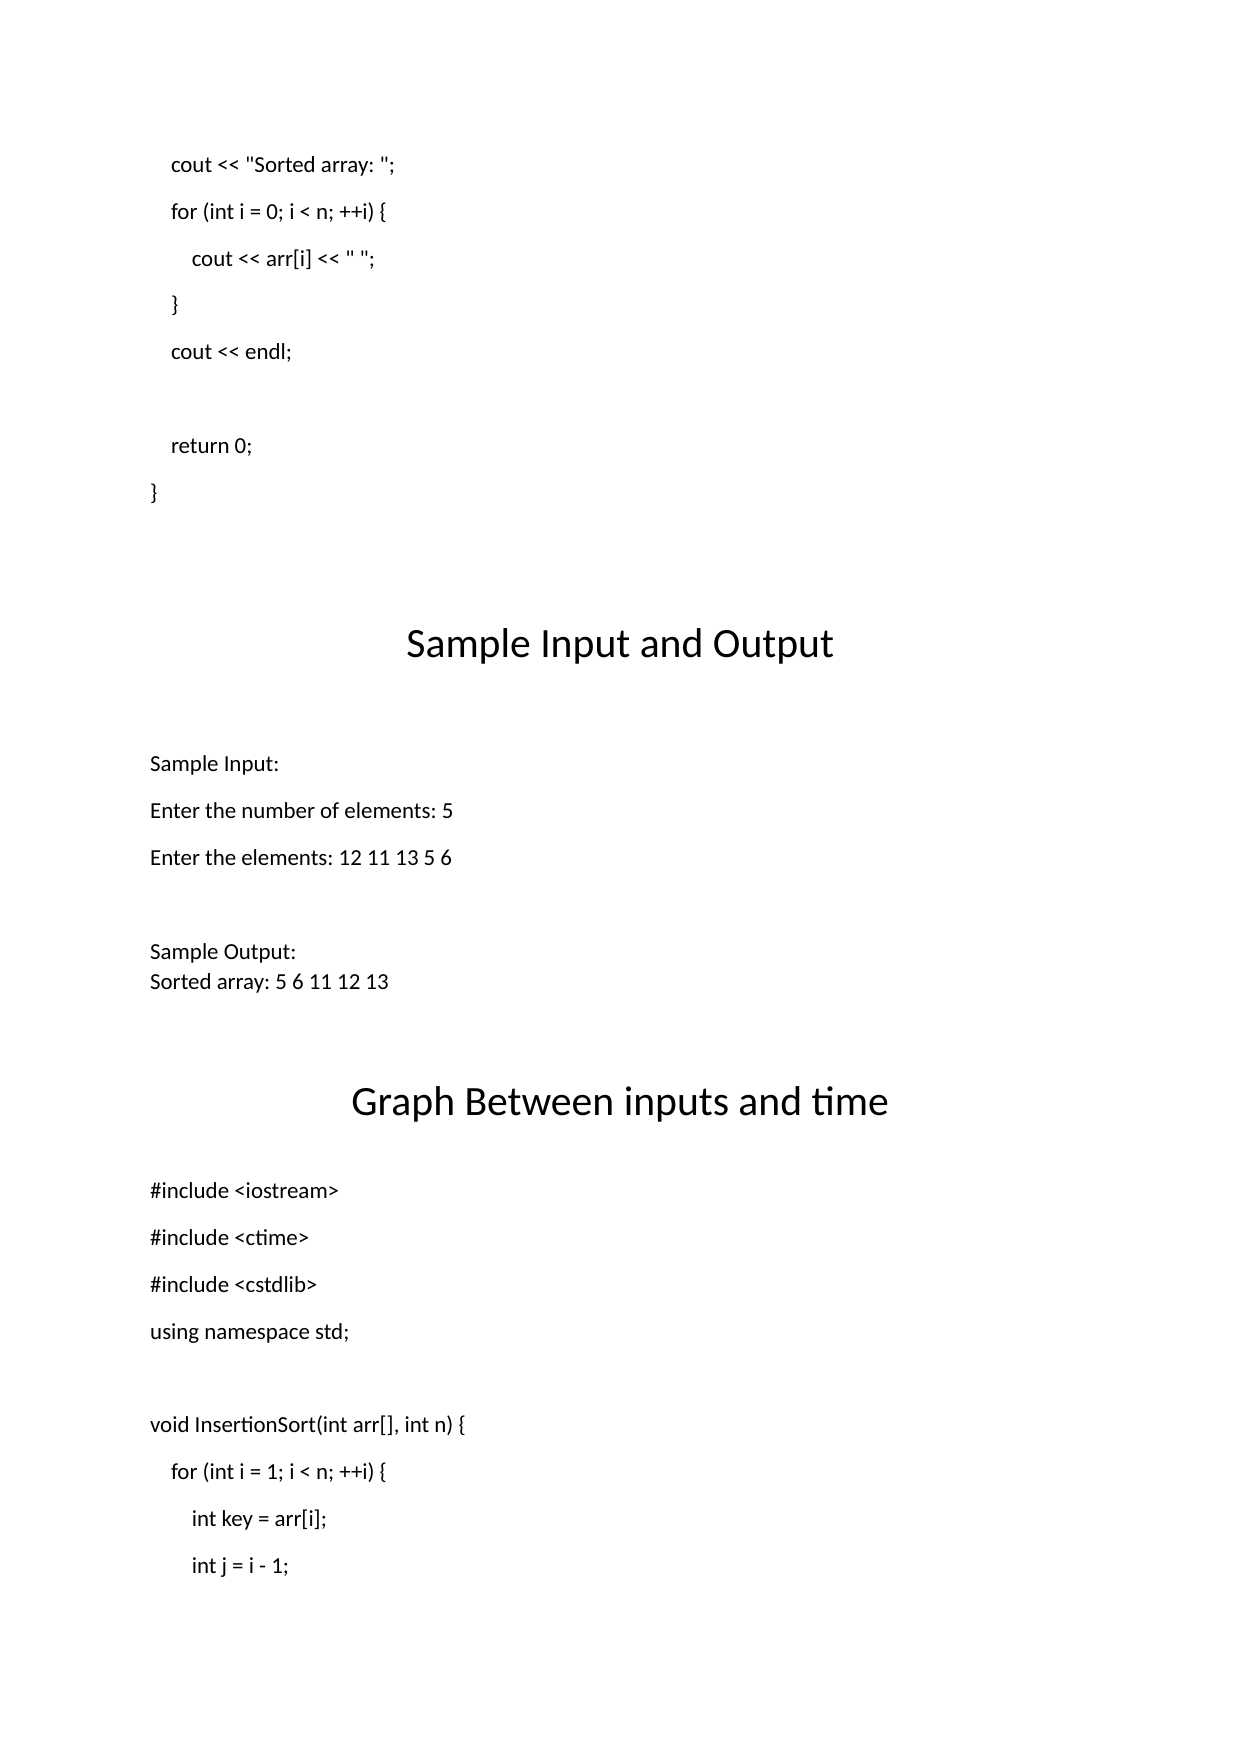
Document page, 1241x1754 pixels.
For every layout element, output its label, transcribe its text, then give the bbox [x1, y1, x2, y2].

text #include <ctime> [150, 1223, 1090, 1251]
text cout << arr[i] << " "; [150, 244, 1090, 272]
text Enter the number of elements: 5 [150, 796, 1090, 824]
text for (int i = 1; i < n; ++i) { [150, 1457, 1090, 1486]
text #include <cstdlib> [150, 1270, 1090, 1298]
text int key = arr[i]; [150, 1504, 1090, 1532]
text Sample Input: [150, 689, 1090, 777]
text for (int i = 0; i < n; ++i) { [150, 197, 1090, 225]
text cout << "Sorted array: "; [150, 150, 1090, 178]
text return 0; [150, 431, 1090, 459]
text void InsertionSort(int arr[], int n) { [150, 1411, 1090, 1439]
text #include <iostream> [150, 1146, 1090, 1204]
text Graph Between inputs and time [150, 1074, 1090, 1125]
text } [150, 291, 1090, 319]
text Sample Output: Sorted array: 5 6 11 12 13 [150, 937, 1090, 1056]
text cout << endl; [150, 337, 1090, 366]
text Sample Input and Output [150, 555, 1090, 668]
text int j = i - 1; [150, 1551, 1090, 1579]
text Enter the elements: 12 11 13 5 6 [150, 843, 1090, 871]
text } [150, 478, 1090, 506]
text using namespace std; [150, 1317, 1090, 1345]
